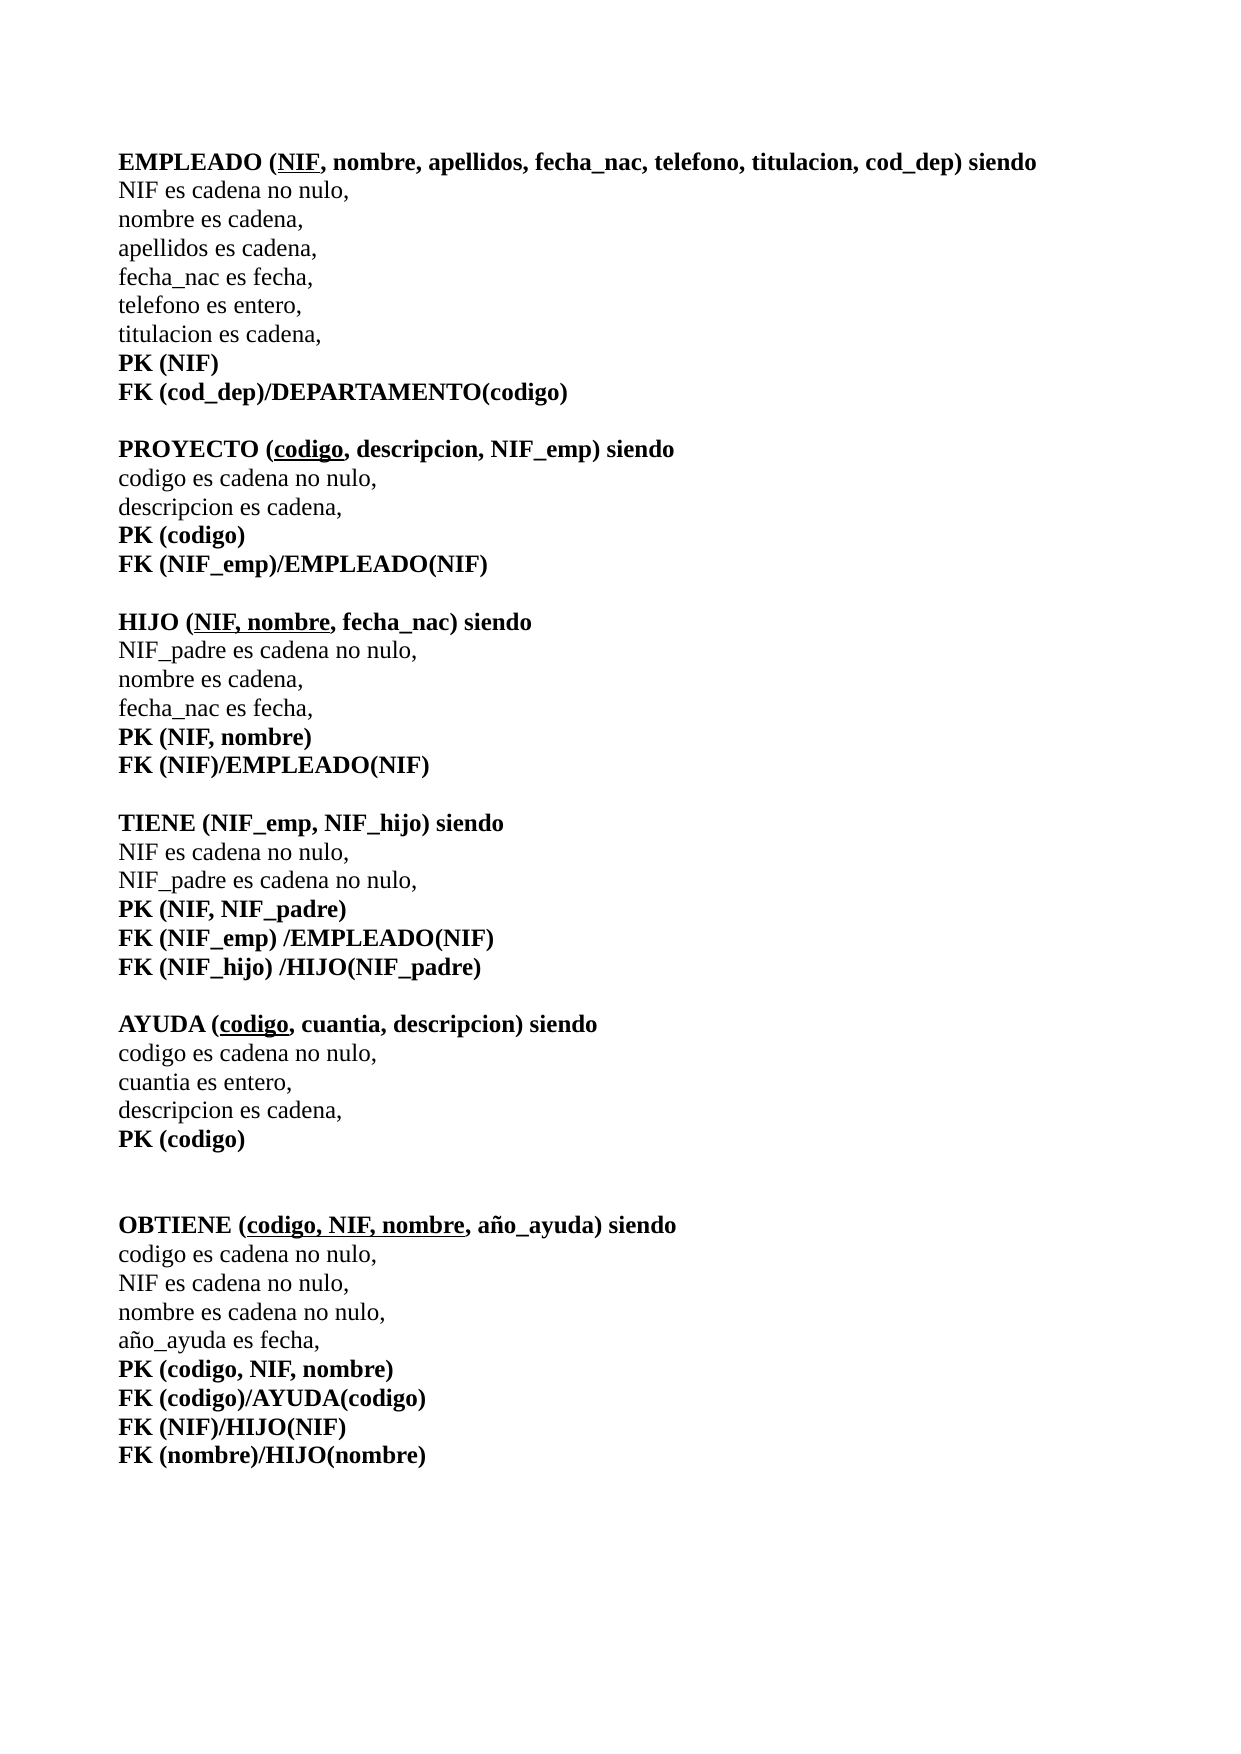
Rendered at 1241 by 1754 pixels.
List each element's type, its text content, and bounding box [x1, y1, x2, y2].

text NIF es cadena no nulo, [118, 837, 1122, 866]
text fecha_nac es fecha, [118, 262, 1122, 291]
text NIF_padre es cadena no nulo, [118, 866, 1122, 894]
text PK (NIF, nombre) [118, 722, 1122, 751]
text descripcion es cadena, [118, 1096, 1122, 1124]
text PROYECTO (codigo, descripcion, NIF_emp) siendo [118, 434, 1122, 463]
text codigo es cadena no nulo, [118, 463, 1122, 492]
text titulacion es cadena, [118, 319, 1122, 348]
text descripcion es cadena, [118, 492, 1122, 521]
text PK (codigo) [118, 1124, 1122, 1153]
text año_ayuda es fecha, [118, 1326, 1122, 1354]
text FK (cod_dep)/DEPARTAMENTO(codigo) [118, 377, 1122, 406]
text codigo es cadena no nulo, [118, 1038, 1122, 1067]
text codigo es cadena no nulo, [118, 1239, 1122, 1268]
text FK (NIF)/HIJO(NIF) [118, 1412, 1122, 1441]
text TIENE (NIF_emp, NIF_hijo) siendo [118, 808, 1122, 837]
text apellidos es cadena, [118, 233, 1122, 262]
text AYUDA (codigo, cuantia, descripcion) siendo [118, 1009, 1122, 1038]
text PK (codigo) [118, 521, 1122, 549]
text FK (codigo)/AYUDA(codigo) [118, 1383, 1122, 1412]
text HIJO (NIF, nombre, fecha_nac) siendo [118, 607, 1122, 636]
text FK (NIF_emp)/EMPLEADO(NIF) [118, 549, 1122, 578]
text FK (NIF)/EMPLEADO(NIF) [118, 751, 1122, 779]
text nombre es cadena, [118, 204, 1122, 233]
text FK (nombre)/HIJO(nombre) [118, 1441, 1122, 1469]
text FK (NIF_emp) /EMPLEADO(NIF) [118, 923, 1122, 952]
text nombre es cadena, [118, 664, 1122, 693]
text telefono es entero, [118, 291, 1122, 319]
text fecha_nac es fecha, [118, 693, 1122, 722]
text NIF es cadena no nulo, [118, 1268, 1122, 1297]
text PK (NIF, NIF_padre) [118, 894, 1122, 923]
text nombre es cadena no nulo, [118, 1297, 1122, 1326]
text cuantia es entero, [118, 1067, 1122, 1096]
text NIF_padre es cadena no nulo, [118, 636, 1122, 664]
text PK (NIF) [118, 348, 1122, 377]
text PK (codigo, NIF, nombre) [118, 1354, 1122, 1383]
text OBTIENE (codigo, NIF, nombre, año_ayuda) siendo [118, 1211, 1122, 1239]
text NIF es cadena no nulo, [118, 176, 1122, 204]
text EMPLEADO (NIF, nombre, apellidos, fecha_nac, telefono, titulacion, cod_dep) siendo [118, 147, 1122, 176]
text FK (NIF_hijo) /HIJO(NIF_padre) [118, 952, 1122, 981]
